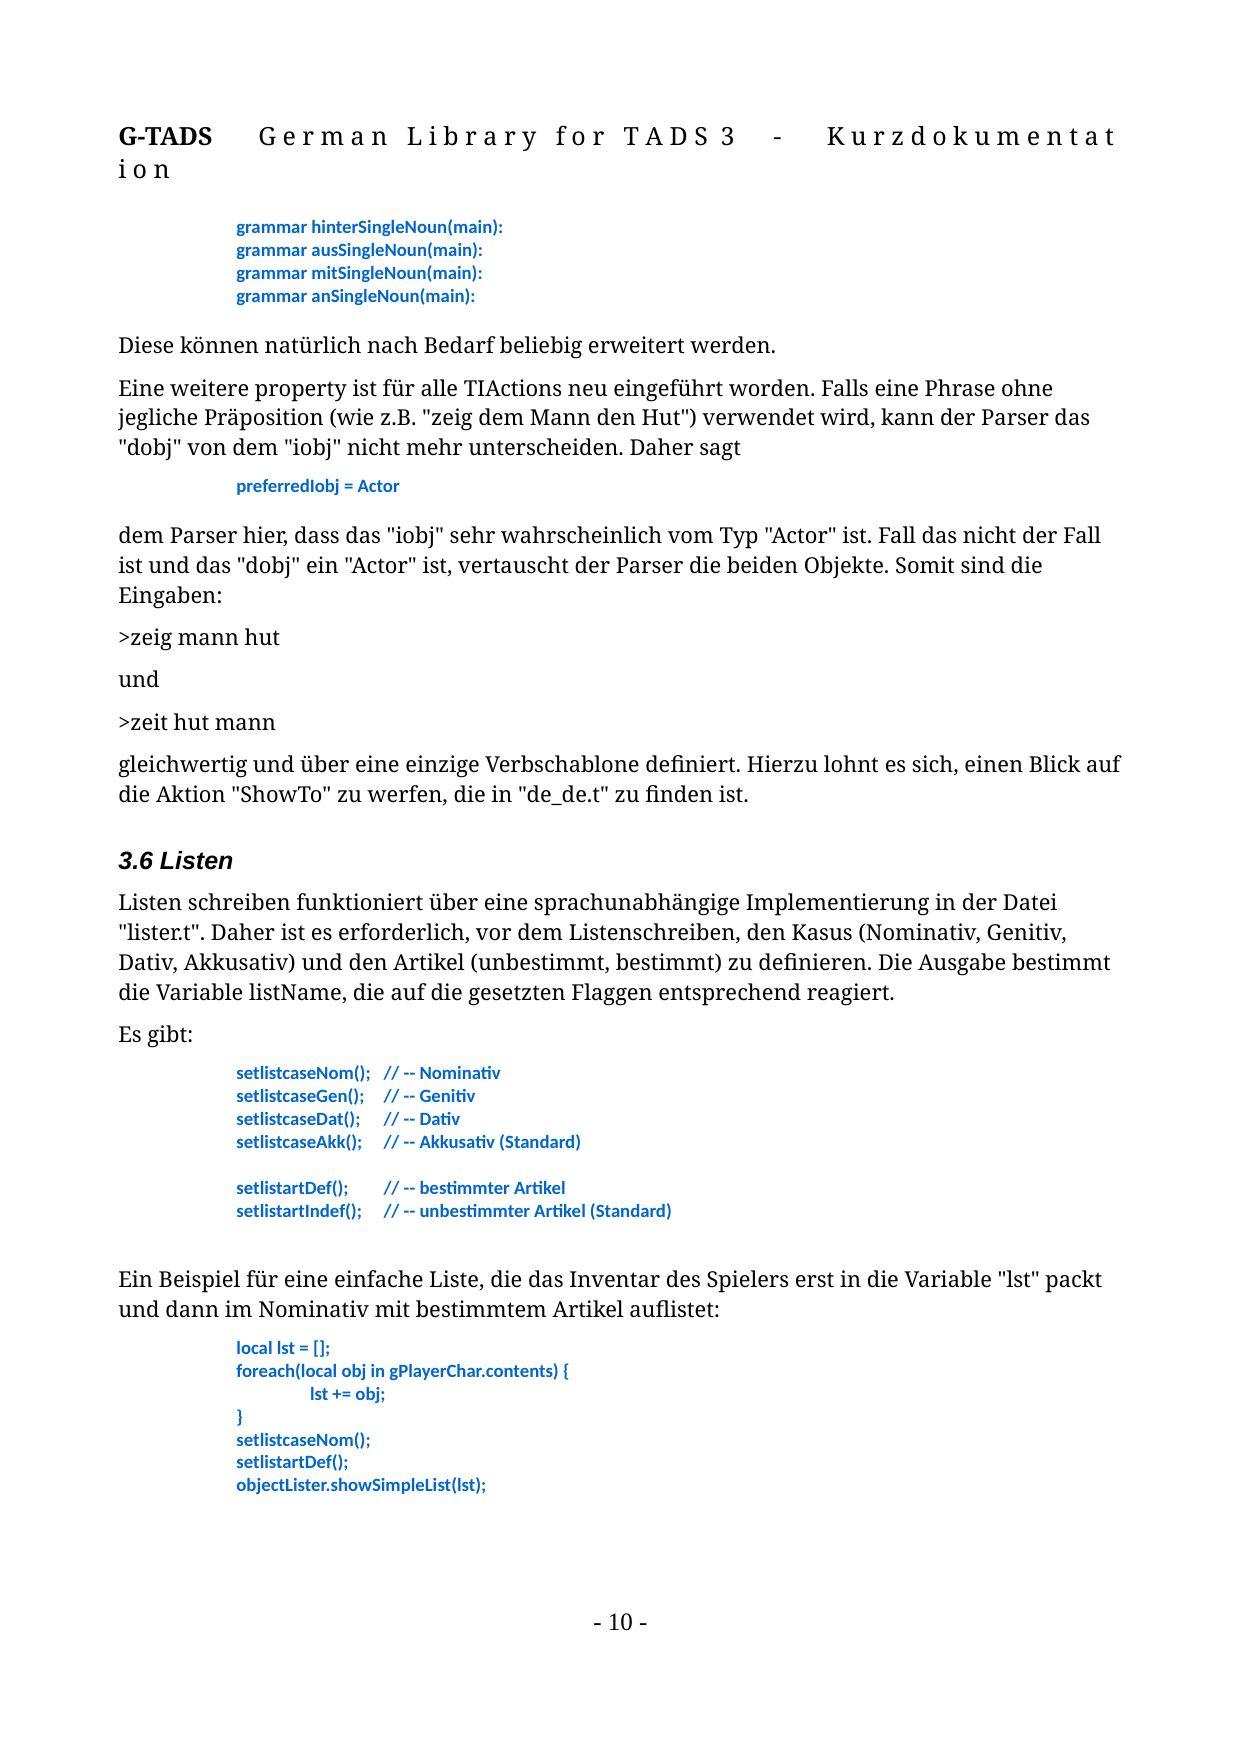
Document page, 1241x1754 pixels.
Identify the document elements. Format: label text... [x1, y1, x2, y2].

text und [118, 664, 1122, 694]
text objectLister.showSimpleList(lst); [236, 1474, 1122, 1497]
text } [236, 1405, 1122, 1428]
text local lst = []; [236, 1336, 1122, 1359]
text setlistartDef(); [236, 1451, 1122, 1474]
text setlistcaseGen(); // -- Genitiv [236, 1084, 1122, 1107]
text Ein Beispiel für eine einfache Liste, die das Inventar des Spielers erst in die Variable "lst" packt und dann im Nominativ mit bestimmtem Artikel auflistet: [118, 1264, 1122, 1324]
text setlistcaseNom(); // -- Nominativ [236, 1061, 1122, 1084]
text Es gibt: [118, 1019, 1122, 1049]
text >zeig mann hut [118, 622, 1122, 652]
text preferredIobj = Actor [236, 474, 1122, 497]
text grammar mitSingleNoun(main): [236, 262, 1122, 284]
text setlistcaseNom(); [236, 1428, 1122, 1451]
text grammar hinterSingleNoun(main): [236, 216, 1122, 239]
text setlistcaseDat(); // -- Dativ [236, 1107, 1122, 1130]
text >zeit hut mann [118, 707, 1122, 737]
text Diese können natürlich nach Bedarf beliebig erweitert werden. [118, 330, 1122, 360]
subtitle 3.6 Listen [118, 846, 1122, 875]
text setlistartIndef(); // -- unbestimmter Artikel (Standard) [236, 1199, 1122, 1222]
text gleichwertig und über eine einzige Verbschablone definiert. Hierzu lohnt es sich, einen Blick auf die Aktion "ShowTo" zu werfen, die in "de_de.t" zu finden ist. [118, 749, 1122, 809]
text grammar anSingleNoun(main): [236, 284, 1122, 307]
text Eine weitere property ist für alle TIActions neu eingeführt worden. Falls eine Phrase ohne jegliche Präposition (wie z.B. "zeig dem Mann den Hut") verwendet wird, kann der Parser das "dobj" von dem "iobj" nicht mehr unterscheiden. Daher sagt [118, 373, 1122, 462]
text setlistcaseAkk(); // -- Akkusativ (Standard) [236, 1130, 1122, 1153]
text foreach(local obj in gPlayerChar.contents) { [236, 1359, 1122, 1382]
text grammar ausSingleNoun(main): [236, 239, 1122, 262]
text lst += obj; [236, 1382, 1122, 1405]
text dem Parser hier, dass das "iobj" sehr wahrscheinlich vom Typ "Actor" ist. Fall das nicht der Fall ist und das "dobj" ein "Actor" ist, vertauscht der Parser die beiden Objekte. Somit sind die Eingaben: [118, 520, 1122, 610]
text Listen schreiben funktioniert über eine sprachunabhängige Implementierung in der Datei "lister.t". Daher ist es erforderlich, vor dem Listenschreiben, den Kasus (Nominativ, Genitiv, Dativ, Akkusativ) und den Artikel (unbestimmt, bestimmt) zu definieren. Die Ausgabe bestimmt die Variable listName, die auf die gesetzten Flaggen entsprechend reagiert. [118, 887, 1122, 1007]
text setlistartDef(); // -- bestimmter Artikel [236, 1176, 1122, 1199]
